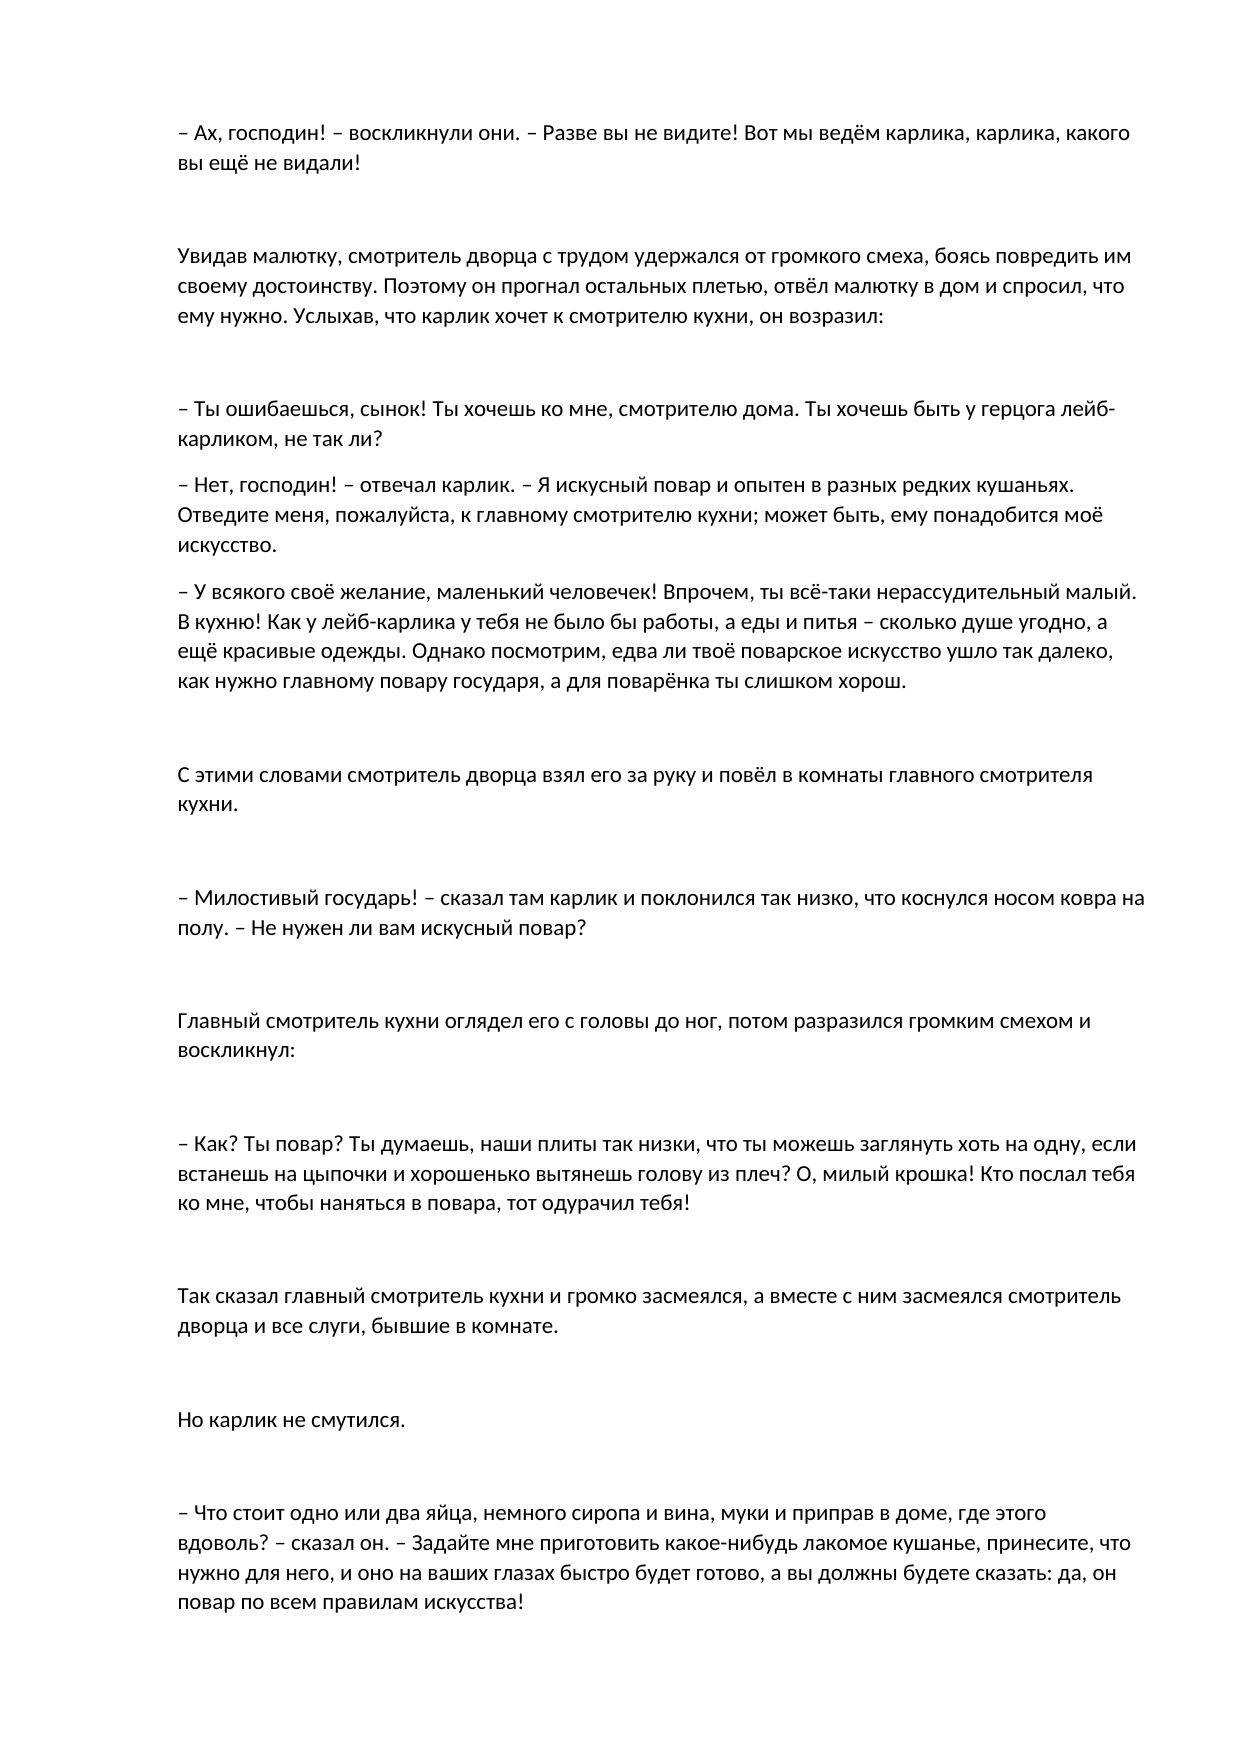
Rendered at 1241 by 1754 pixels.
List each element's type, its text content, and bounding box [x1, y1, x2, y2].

text Но карлик не смутился. [177, 1405, 1152, 1433]
text – Как? Ты повар? Ты думаешь, наши плиты так низки, что ты можешь заглянуть хоть на одну, если встанешь на цыпочки и хорошенько вытянешь голову из плеч? О, милый крошка! Кто послал тебя ко мне, чтобы наняться в повара, тот одурачил тебя! [177, 1129, 1152, 1217]
text – Ты ошибаешься, сынок! Ты хочешь ко мне, смотрителю дома. Ты хочешь быть у герцога лейб-карликом, не так ли? [177, 394, 1152, 452]
text – Нет, господин! – отвечал карлик. – Я искусный повар и опытен в разных редких кушаньях. Отведите меня, пожалуйста, к главному смотрителю кухни; может быть, ему понадобится моё искусство. [177, 471, 1152, 558]
text – У всякого своё желание, маленький человечек! Впрочем, ты всё-таки нерассудительный малый. В кухню! Как у лейб-карлика у тебя не было бы работы, а еды и питья – сколько душе угодно, а ещё красивые одежды. Однако посмотрим, едва ли твоё поварское искусство ушло так далеко, как нужно главному повару государя, а для поварёнка ты слишком хорош. [177, 577, 1152, 694]
text Увидав малютку, смотритель дворца с трудом удержался от громкого смеха, боясь повредить им своему достоинству. Поэтому он прогнал остальных плетью, отвёл малютку в дом и спросил, что ему нужно. Услыхав, что карлик хочет к смотрителю кухни, он возразил: [177, 241, 1152, 329]
text Так сказал главный смотритель кухни и громко засмеялся, а вместе с ним засмеялся смотритель дворца и все слуги, бывшие в комнате. [177, 1282, 1152, 1339]
text – Ах, господин! – воскликнули они. – Разве вы не видите! Вот мы ведём карлика, карлика, какого вы ещё не видали! [177, 118, 1152, 176]
text – Милостивый государь! – сказал там карлик и поклонился так низко, что коснулся носом ковра на полу. – Не нужен ли вам искусный повар? [177, 883, 1152, 941]
text С этими словами смотритель дворца взял его за руку и повёл в комнаты главного смотрителя кухни. [177, 760, 1152, 818]
text – Что стоит одно или два яйца, немного сиропа и вина, муки и приправ в доме, где этого вдоволь? – сказал он. – Задайте мне приготовить какое-нибудь лакомое кушанье, принесите, что нужно для него, и оно на ваших глазах быстро будет готово, а вы должны будете сказать: да, он повар по всем правилам искусства! [177, 1498, 1152, 1616]
text Главный смотритель кухни оглядел его с головы до ног, потом разразился громким смехом и воскликнул: [177, 1006, 1152, 1064]
